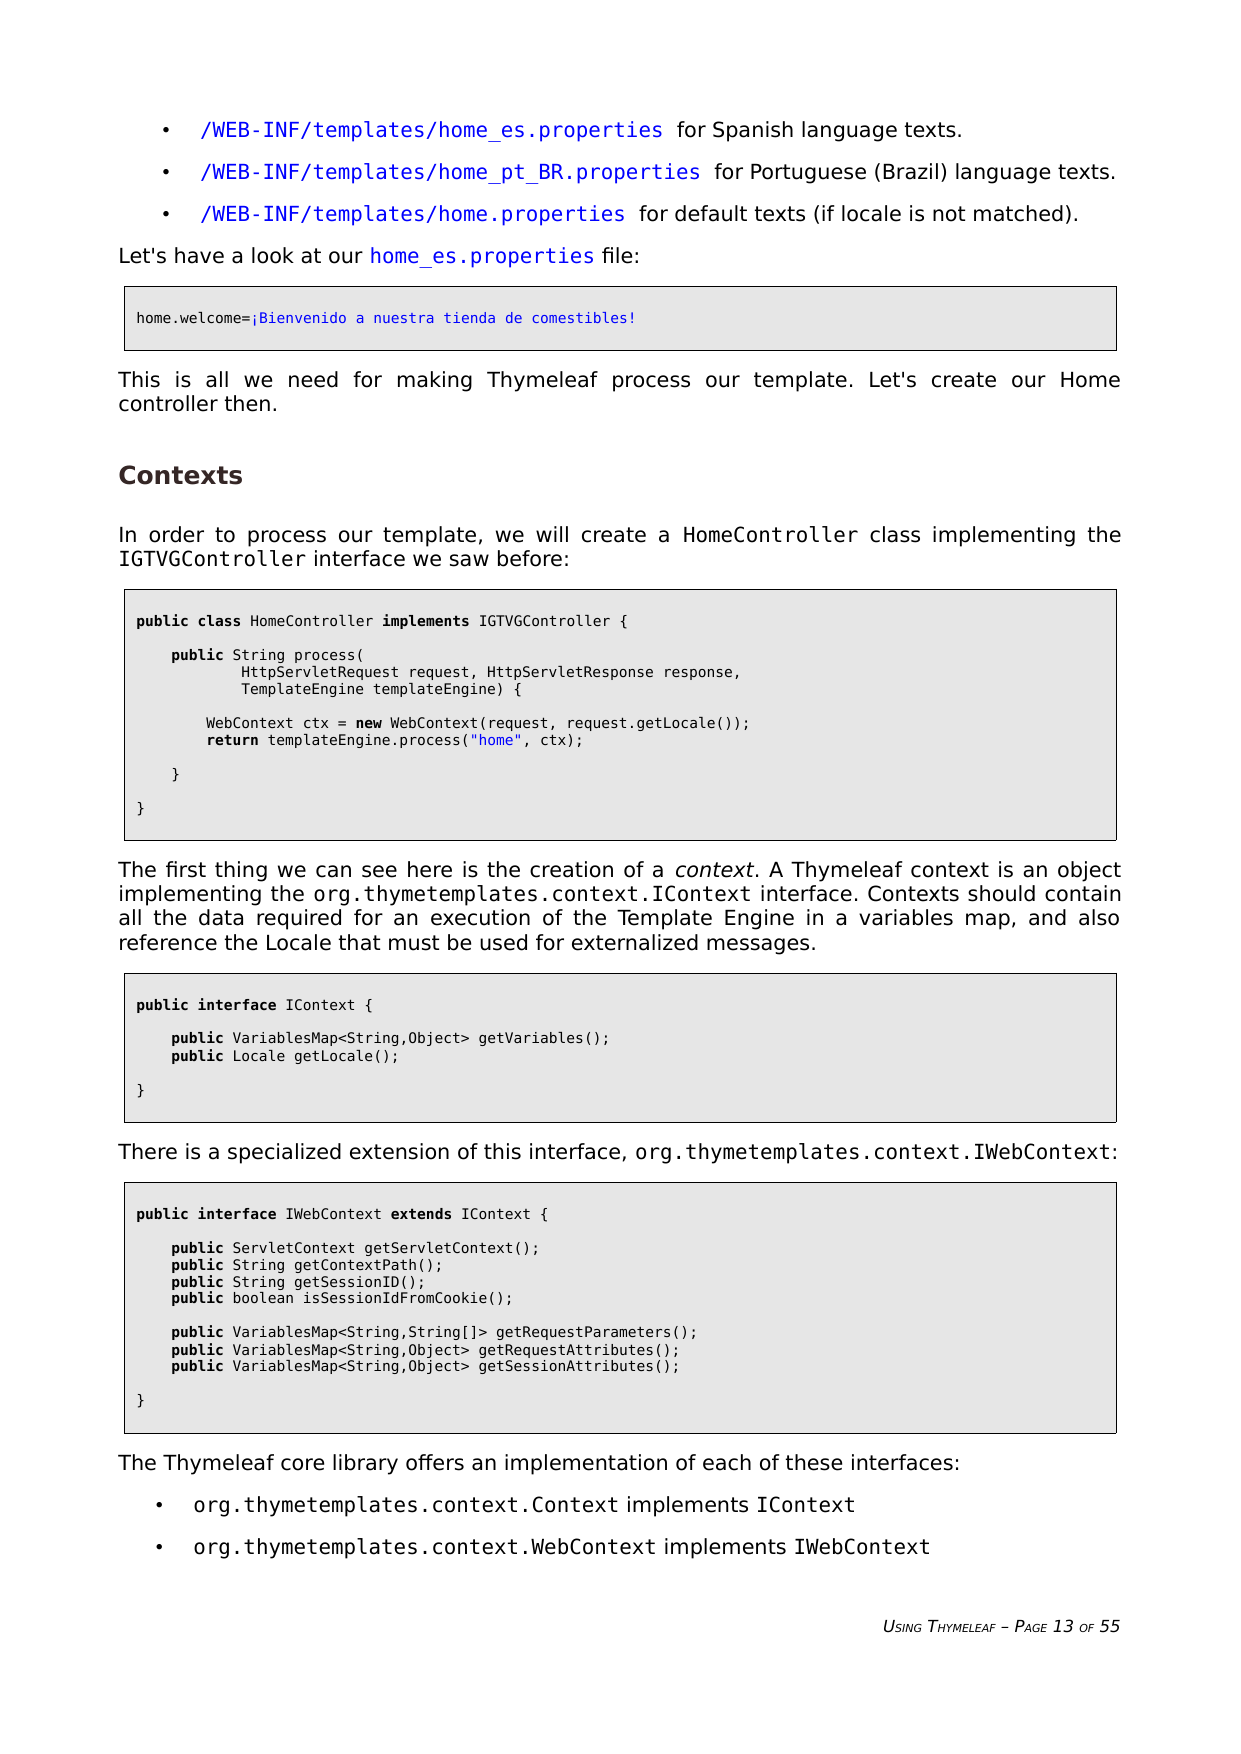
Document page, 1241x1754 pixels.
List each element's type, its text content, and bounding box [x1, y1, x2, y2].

list /WEB-INF/templates/home_pt_BR.properties for Portuguese (Brazil) language texts. [162, 160, 1122, 184]
subtitle Contexts [118, 461, 1122, 490]
text Let's have a look at our home_es.properties file: [118, 244, 1122, 268]
text The first thing we can see here is the creation of a context. A Thymeleaf context is an object implementing the org.thymetemplates.context.IContext interface. Contexts should contain all the data required for an execution of the Template Engine in a variables map, and also reference the Locale that must be used for externalized messages. [118, 858, 1122, 955]
text home.welcome=¡Bienvenido a nuestra tienda de comestibles! [125, 287, 1116, 350]
text public class HomeController implements IGTVGController { public String process( HttpServletRequest request, HttpServletResponse response, TemplateEngine templateEngine) { WebContext ctx = new WebContext(request, request.getLocale()); return templateEngine.process("home", ctx); } } [125, 590, 1116, 840]
text The Thymeleaf core library offers an implementation of each of these interfaces: [118, 1451, 1122, 1475]
list /WEB-INF/templates/home_es.properties for Spanish language texts. [162, 118, 1122, 142]
text public interface IWebContext extends IContext { public ServletContext getServletContext(); public String getContextPath(); public String getSessionID(); public boolean isSessionIdFromCookie(); public VariablesMap<String,String[]> getRequestParameters(); public VariablesMap<String,Object> getRequestAttributes(); public VariablesMap<String,Object> getSessionAttributes(); } [125, 1183, 1116, 1433]
text In order to process our template, we will create a HomeController class implementing the IGTVGController interface we saw before: [118, 523, 1122, 571]
list /WEB-INF/templates/home.properties for default texts (if locale is not matched). [162, 202, 1122, 226]
text public interface IContext { public VariablesMap<String,Object> getVariables(); public Locale getLocale(); } [125, 974, 1116, 1122]
list org.thymetemplates.context.WebContext implements IWebContext [156, 1535, 1122, 1559]
list org.thymetemplates.context.Context implements IContext [156, 1493, 1122, 1517]
text There is a specialized extension of this interface, org.thymetemplates.context.IWebContext: [118, 1140, 1122, 1164]
text This is all we need for making Thymeleaf process our template. Let's create our Home controller then. [118, 368, 1122, 417]
